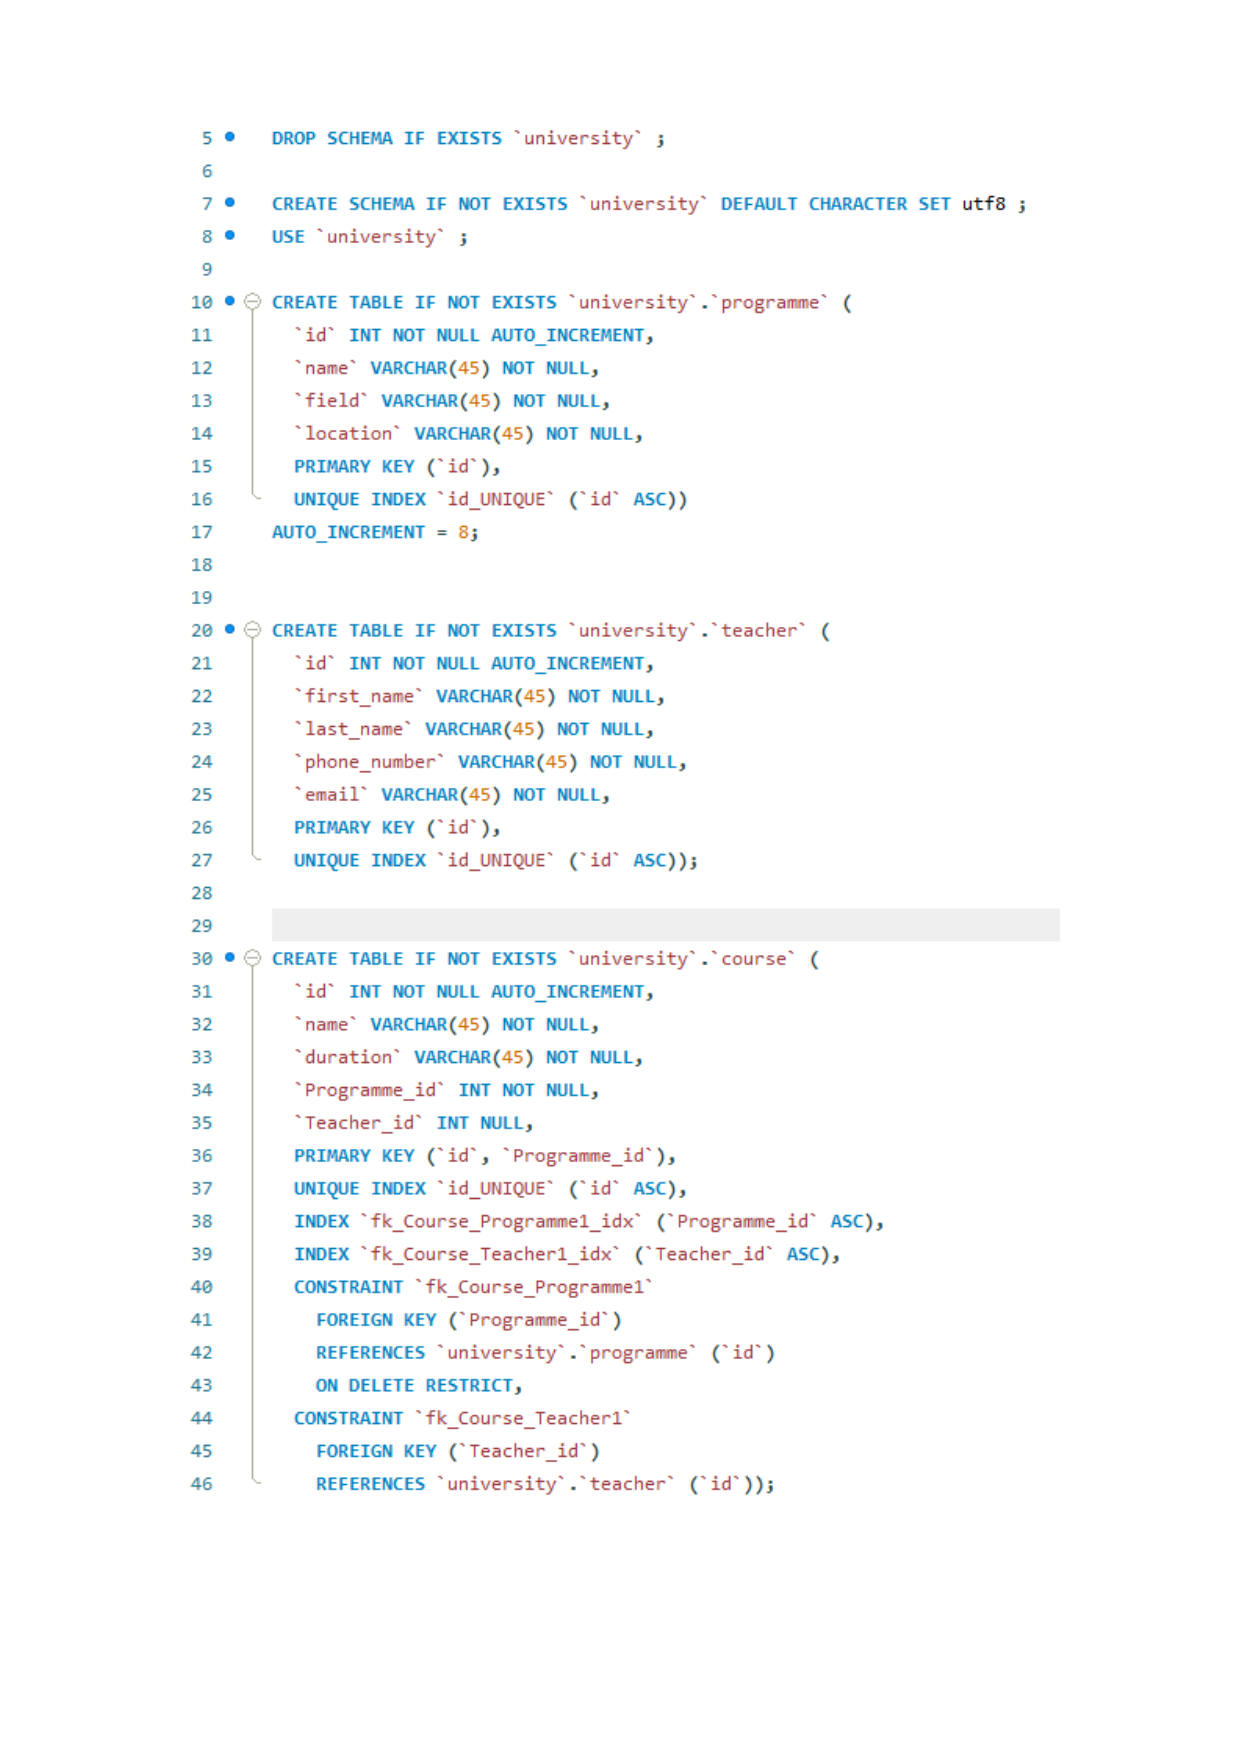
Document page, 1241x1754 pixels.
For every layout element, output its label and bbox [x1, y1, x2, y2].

picture [180, 118, 1060, 1509]
